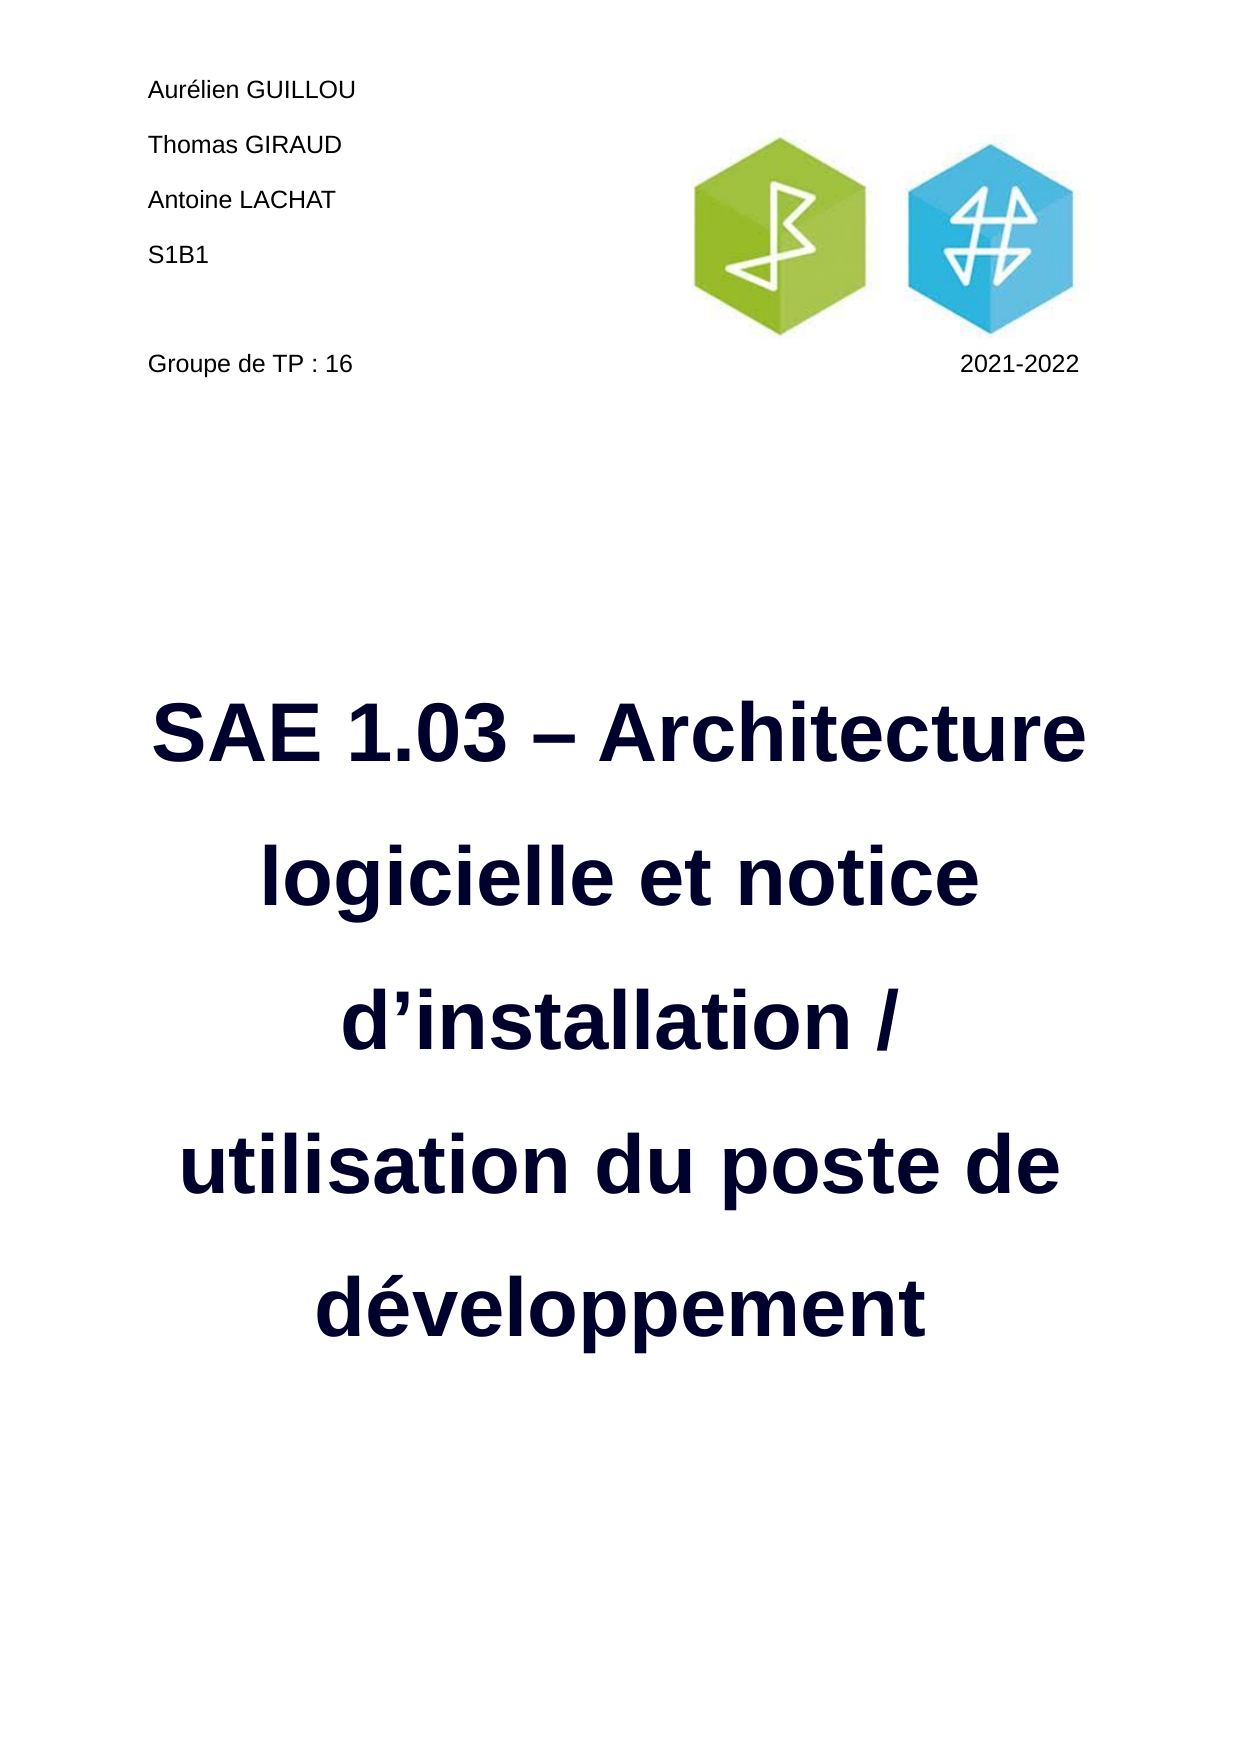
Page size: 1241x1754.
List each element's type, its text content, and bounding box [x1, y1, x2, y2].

text Antoine LACHAT [148, 185, 673, 213]
picture [673, 130, 1095, 343]
text Aurélien GUILLOU [148, 75, 1093, 104]
subtitle SAE 1.03 – Architecture logicielle et notice d’installation / utilisation du poste de développement [148, 684, 1093, 1354]
text Thomas GIRAUD [148, 130, 673, 159]
text S1B1 [148, 240, 673, 268]
text Groupe de TP : 16 2021-2022 [148, 349, 1093, 421]
text [887, 130, 1093, 134]
